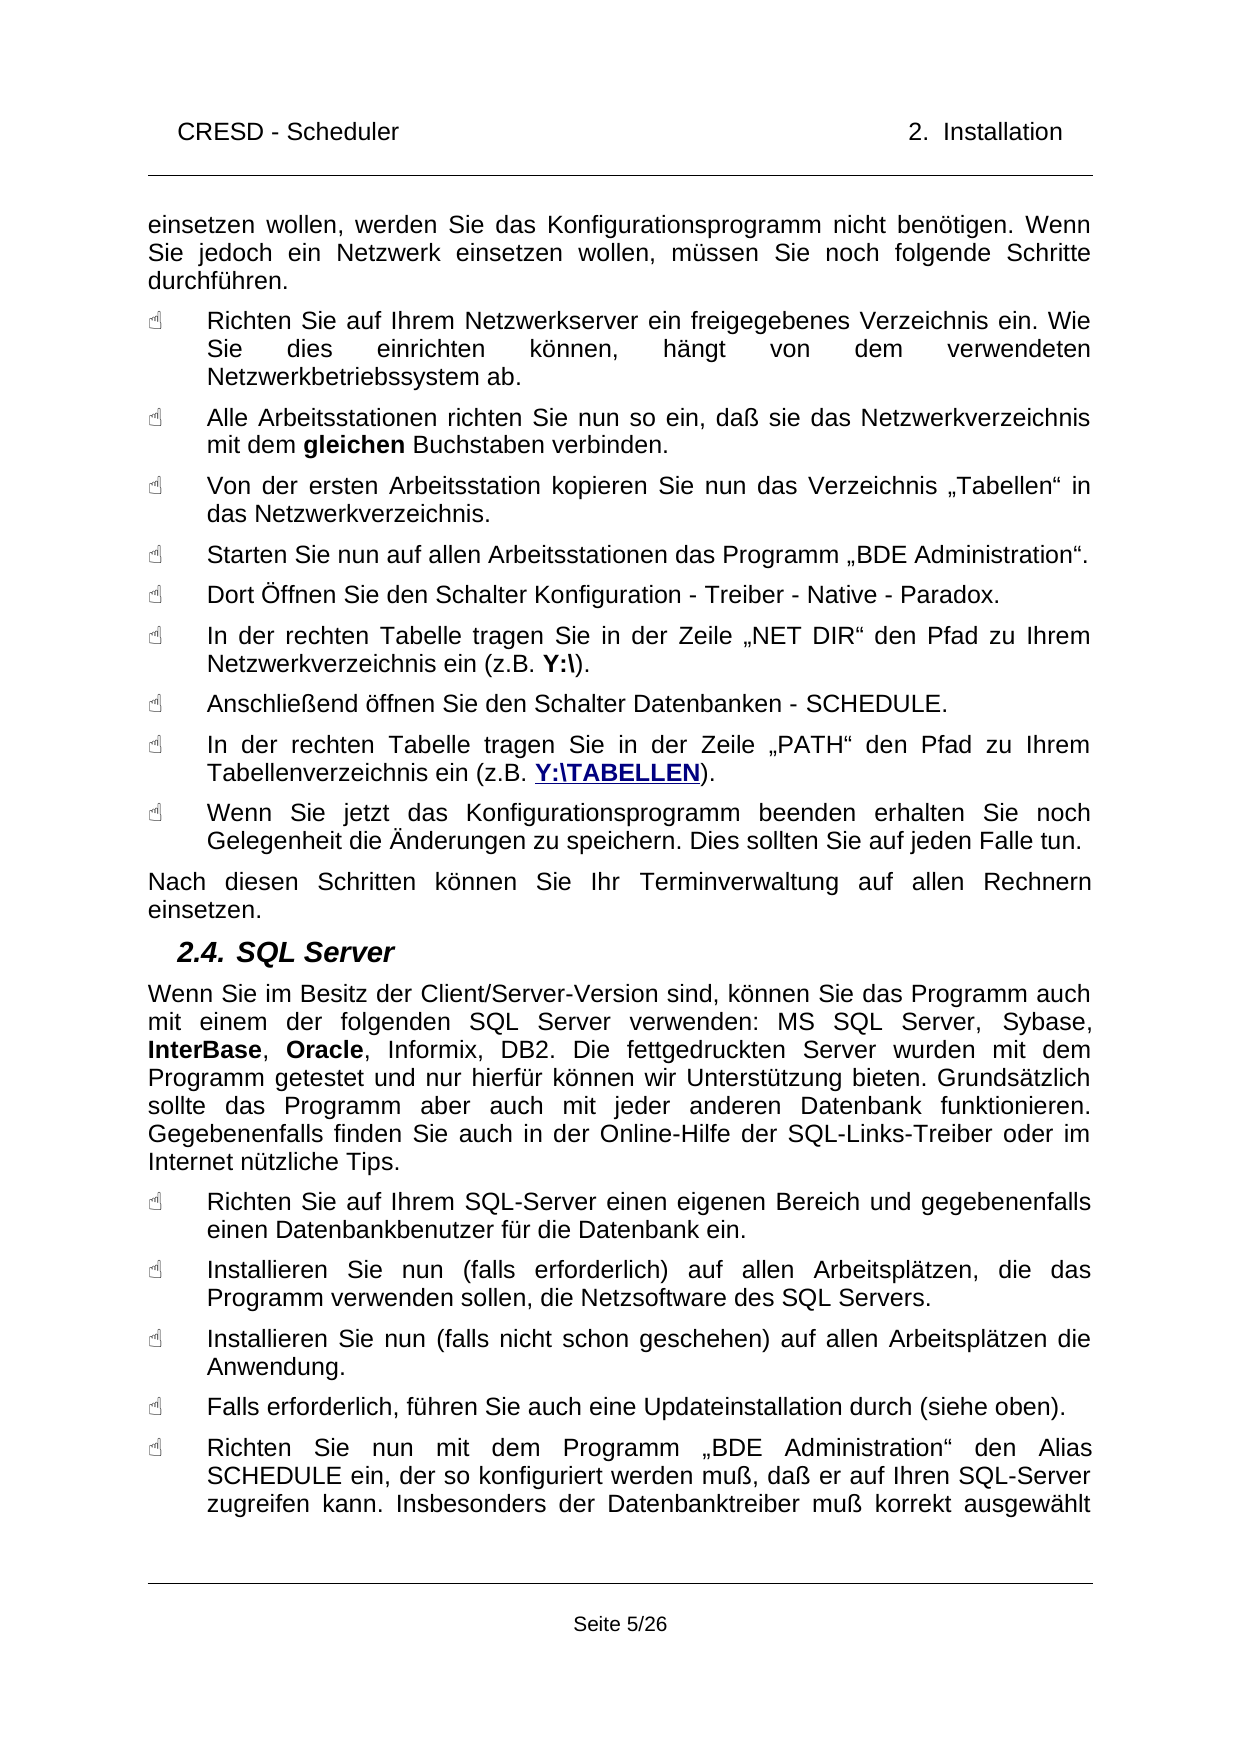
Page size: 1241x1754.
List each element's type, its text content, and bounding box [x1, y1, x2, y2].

list Falls erforderlich, führen Sie auch eine Updateinstallation durch (siehe oben). [148, 1393, 1093, 1421]
list Von der ersten Arbeitsstation kopieren Sie nun das Verzeichnis „Tabellen“ in das Netzwerkverzeichnis. [148, 472, 1093, 528]
list Alle Arbeitsstationen richten Sie nun so ein, daß sie das Netzwerkverzeichnis mit dem gleichen Buchstaben verbinden. [148, 403, 1093, 459]
list Dort Öffnen Sie den Schalter Konfiguration - Treiber - Native - Paradox. [148, 581, 1093, 609]
list Starten Sie nun auf allen Arbeitsstationen das Programm „BDE Administration“. [148, 541, 1093, 568]
text Wenn Sie im Besitz der Client/Server-Version sind, können Sie das Programm auch mit einem der folgenden SQL Server verwenden: MS SQL Server, Sybase, InterBase, Oracle, Informix, DB2. Die fettgedruckten Server wurden mit dem Programm getestet und nur hierfür können wir Unterstützung bieten. Grundsätzlich sollte das Programm aber auch mit jeder anderen Datenbank funktionieren. Gegebenenfalls finden Sie auch in der Online-Hilfe der SQL-Links-Treiber oder im Internet nützliche Tips. [148, 980, 1093, 1176]
list In der rechten Tabelle tragen Sie in der Zeile „NET DIR“ den Pfad zu Ihrem Netzwerkverzeichnis ein (z.B. Y:\). [148, 622, 1093, 678]
text einsetzen wollen, werden Sie das Konfigurationsprogramm nicht benötigen. Wenn Sie jedoch ein Netzwerk einsetzen wollen, müssen Sie noch folgende Schritte durchführen. [148, 211, 1093, 295]
list In der rechten Tabelle tragen Sie in der Zeile „PATH“ den Pfad zu Ihrem Tabellenverzeichnis ein (z.B. Y:\TABELLEN). [148, 731, 1093, 787]
text Nach diesen Schritten können Sie Ihr Terminverwaltung auf allen Rechnern einsetzen. [148, 868, 1093, 924]
list Installieren Sie nun (falls nicht schon geschehen) auf allen Arbeitsplätzen die Anwendung. [148, 1325, 1093, 1381]
subtitle SQL Server [177, 936, 1093, 968]
list Richten Sie auf Ihrem SQL-Server einen eigenen Bereich und gegebenenfalls einen Datenbankbenutzer für die Datenbank ein. [148, 1188, 1093, 1244]
list Richten Sie auf Ihrem Netzwerkserver ein freigegebenes Verzeichnis ein. Wie Sie dies einrichten können, hängt von dem verwendeten Netzwerkbetriebssystem ab. [148, 307, 1093, 391]
list Anschließend öffnen Sie den Schalter Datenbanken - SCHEDULE. [148, 690, 1093, 718]
list Wenn Sie jetzt das Konfigurationsprogramm beenden erhalten Sie noch Gelegenheit die Änderungen zu speichern. Dies sollten Sie auf jeden Falle tun. [148, 799, 1093, 855]
list Richten Sie nun mit dem Programm „BDE Administration“ den Alias SCHEDULE ein, der so konfiguriert werden muß, daß er auf Ihren SQL-Server zugreifen kann. Insbesonders der Datenbanktreiber muß korrekt ausgewählt werden. Für die beiden SQL-Server InterBase und Oracle werden die erforderlichen Parameter weiter unten beschrieben. [148, 1434, 1093, 1518]
list Installieren Sie nun (falls erforderlich) auf allen Arbeitsplätzen, die das Programm verwenden sollen, die Netzsoftware des SQL Servers. [148, 1256, 1093, 1312]
